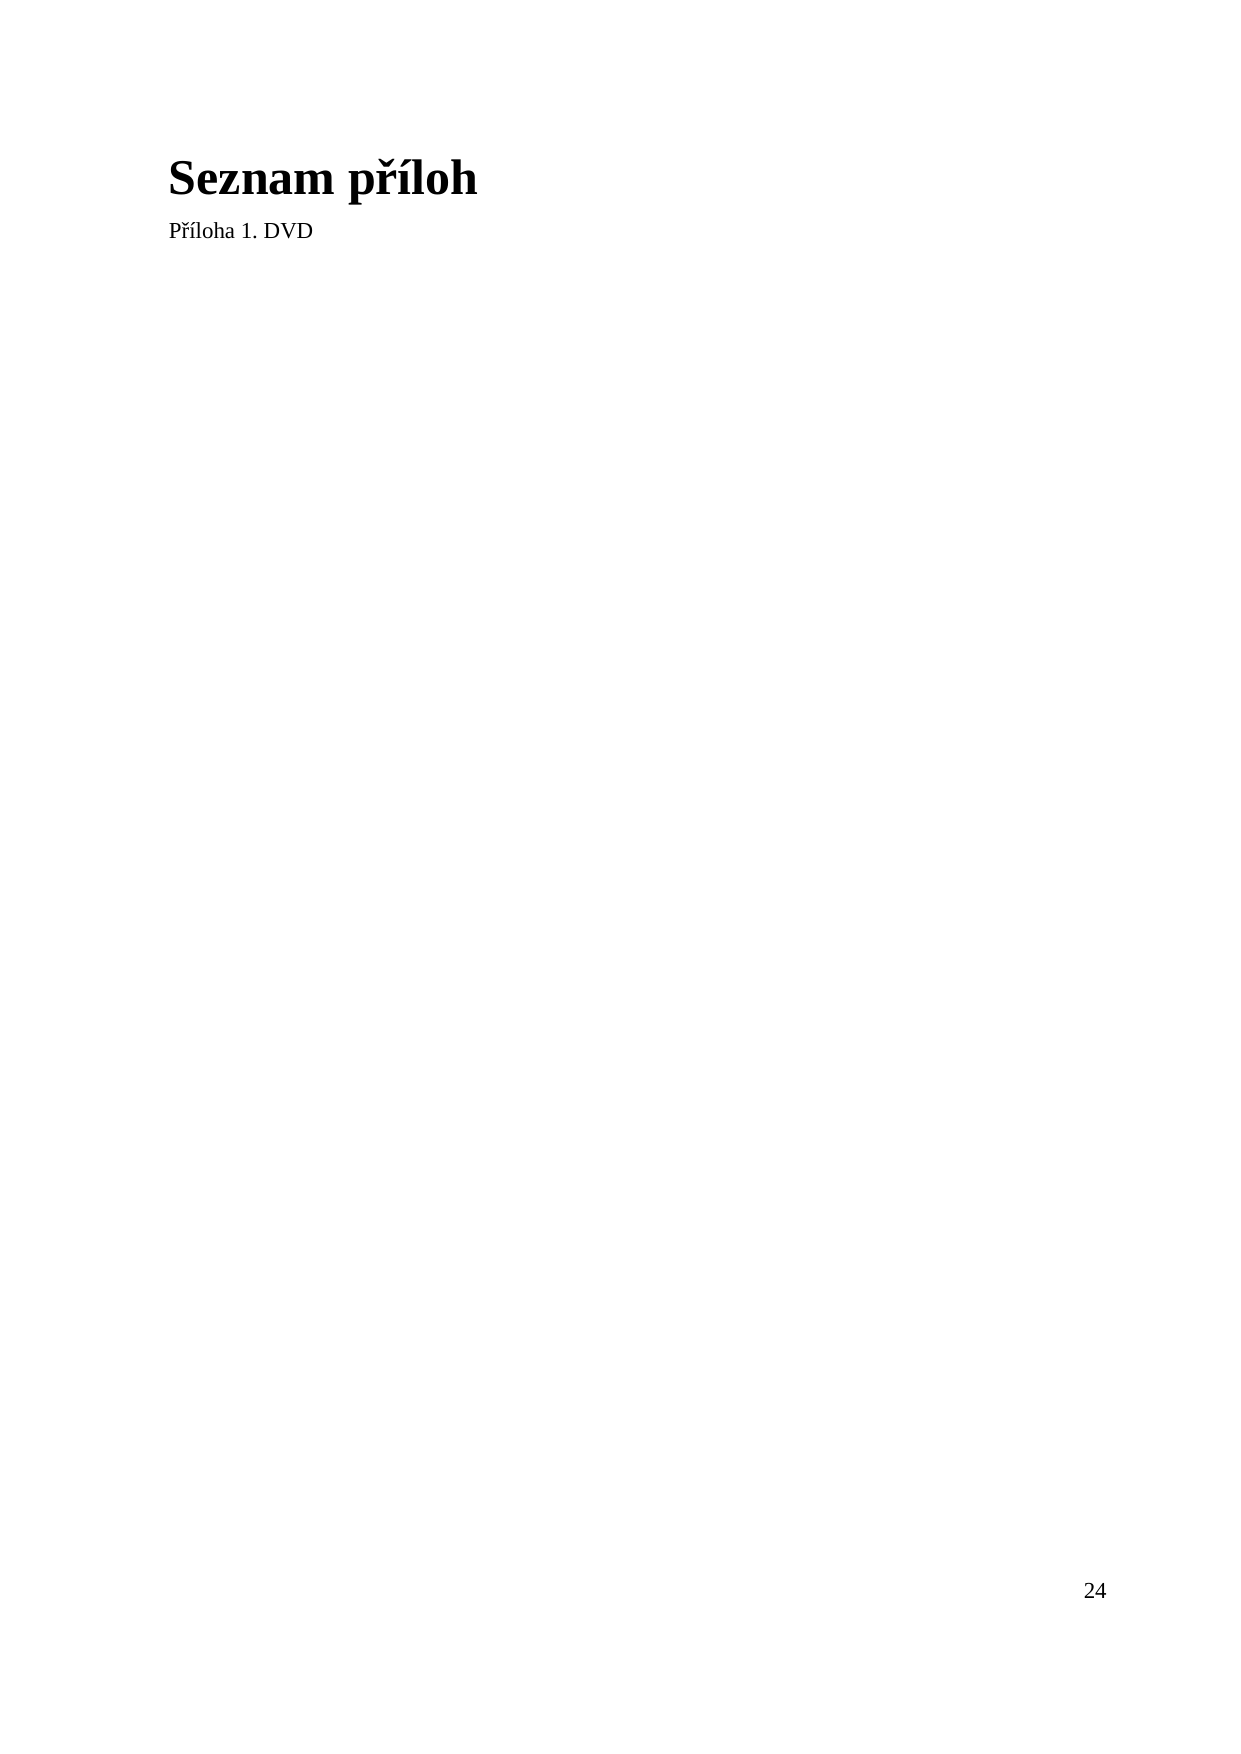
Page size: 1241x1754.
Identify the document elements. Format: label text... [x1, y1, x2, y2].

text Seznam příloh [169, 148, 1106, 205]
text Příloha 1. DVD [169, 218, 1106, 244]
